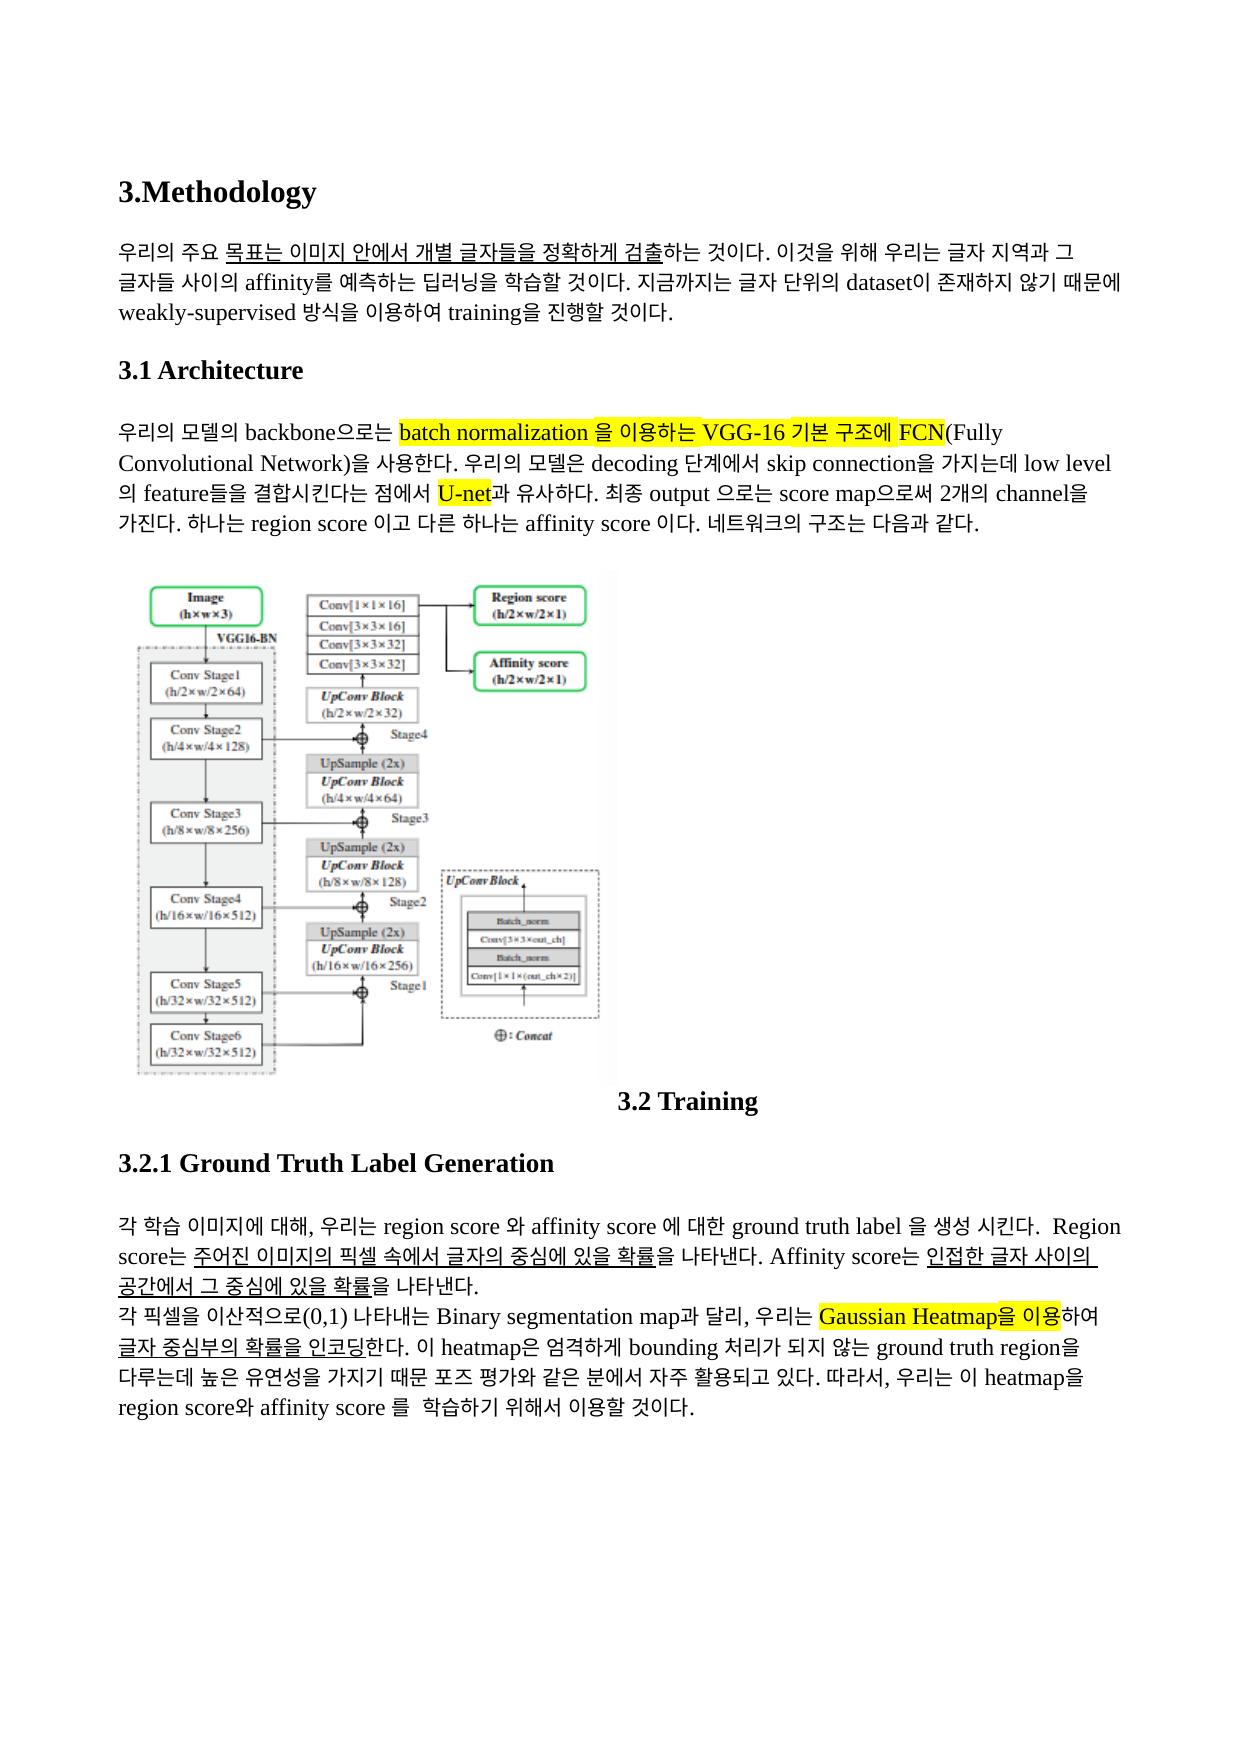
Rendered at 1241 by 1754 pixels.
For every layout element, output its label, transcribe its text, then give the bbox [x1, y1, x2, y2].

text 우리의 주요 목표는 이미지 안에서 개별 글자들을 정확하게 검출하는 것이다. 이것을 위해 우리는 글자 지역과 그 글자들 사이의 affinity를 예측하는 딥러닝을 학습할 것이다. 지금까지는 글자 단위의 dataset이 존재하지 않기 때문에 weakly-supervised 방식을 이용하여 training을 진행할 것이다. [118, 236, 1122, 327]
picture [126, 570, 618, 1086]
text 3.Methodology [118, 173, 1122, 209]
text 3.1 Architecture [118, 354, 1122, 385]
text 우리의 모델의 backbone으로는 batch normalization 을 이용하는 VGG-16 기본 구조에 FCN(Fully Convolutional Network)을 사용한다. 우리의 모델은 decoding 단계에서 skip connection을 가지는데 low level의 feature들을 결합시킨다는 점에서 U-net과 유사하다. 최종 output 으로는 score map으로써 2개의 channel을 가진다. 하나는 region score 이고 다른 하나는 affinity score 이다. 네트워크의 구조는 다음과 같다. [118, 417, 1122, 537]
text 3.2.1 Ground Truth Label Generation [118, 1148, 1122, 1179]
text 3.2 Training [118, 1085, 1122, 1116]
text 각 학습 이미지에 대해, 우리는 region score 와 affinity score 에 대한 ground truth label 을 생성 시킨다. Region score는 주어진 이미지의 픽셀 속에서 글자의 중심에 있을 확률을 나타낸다. Affinity score는 인접한 글자 사이의 공간에서 그 중심에 있을 확률을 나타낸다. [118, 1210, 1122, 1301]
text 각 픽셀을 이산적으로(0,1) 나타내는 Binary segmentation map과 달리, 우리는 Gaussian Heatmap을 이용하여 글자 중심부의 확률을 인코딩한다. 이 heatmap은 엄격하게 bounding 처리가 되지 않는 ground truth region을 다루는데 높은 유연성을 가지기 때문 포즈 평가와 같은 분에서 자주 활용되고 있다. 따라서, 우리는 이 heatmap을 region score와 affinity score 를 학습하기 위해서 이용할 것이다. [118, 1301, 1122, 1421]
